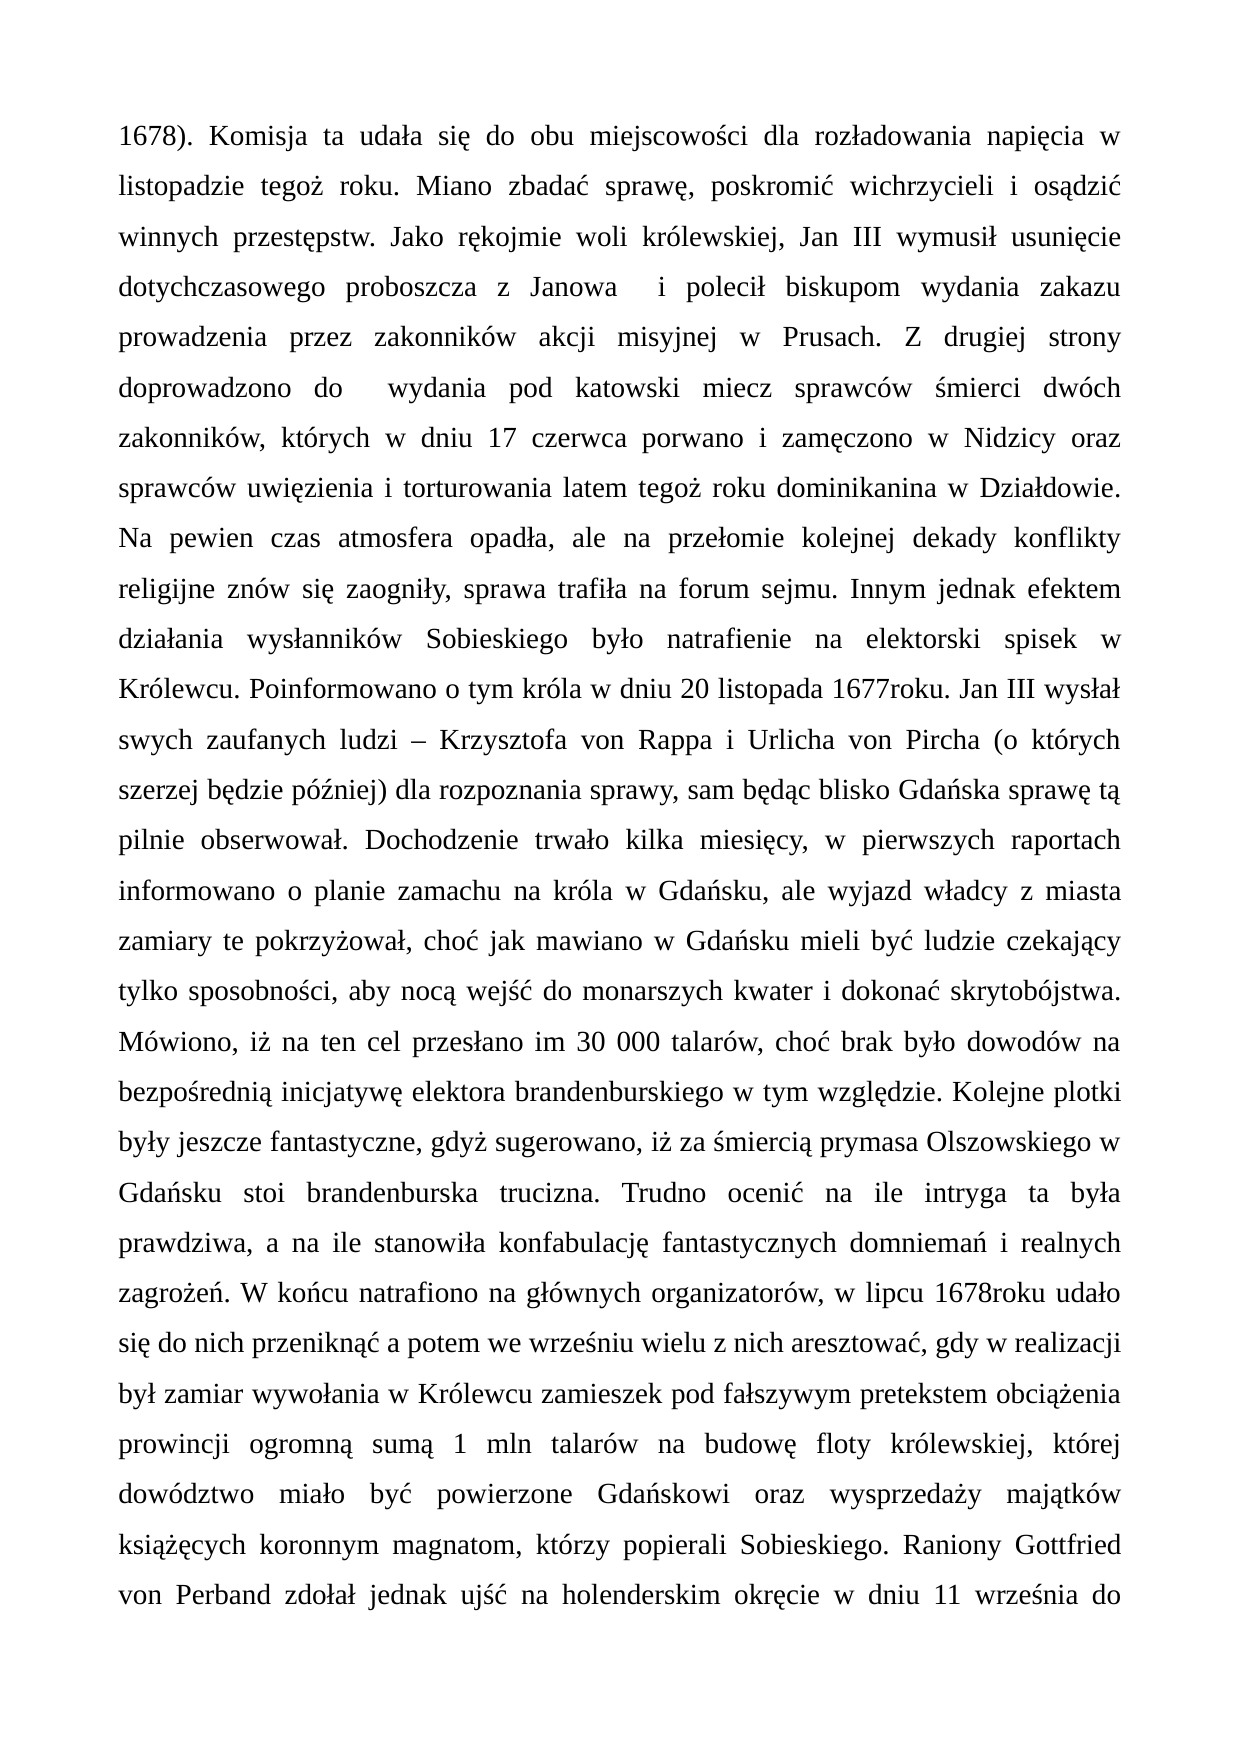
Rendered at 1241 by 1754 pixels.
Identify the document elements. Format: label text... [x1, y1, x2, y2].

text -1678). Komisja ta udała się do obu miejscowości dla rozładowania napięcia w listopadzie tegoż roku. Miano zbadać sprawę, poskromić wichrzycieli i osądzić winnych przestępstw. Jako rękojmie woli królewskiej, Jan III wymusił usunięcie dotychczasowego proboszcza z Janowa i polecił biskupom wydania zakazu prowadzenia przez zakonników akcji misyjnej w Prusach. Z drugiej strony doprowadzono do wydania pod katowski miecz sprawców śmierci dwóch zakonników, których w dniu 17 czerwca porwano i zamęczono w Nidzicy oraz sprawców uwięzienia i torturowania latem tegoż roku dominikanina w Działdowie. Na pewien czas atmosfera opadła, ale na przełomie kolejnej dekady konflikty religijne znów się zaogniły, sprawa trafiła na forum sejmu. Innym jednak efektem działania wysłanników Sobieskiego było natrafienie na elektorski spisek w Królewcu. Poinformowano o tym króla w dniu 20 listopada 1677roku. Jan III wysłał swych zaufanych ludzi – Krzysztofa von Rappa i Urlicha von Pircha (o których szerzej będzie później) dla rozpoznania sprawy, sam będąc blisko Gdańska sprawę tą pilnie obserwował. Dochodzenie trwało kilka miesięcy, w pierwszych raportach informowano o planie zamachu na króla w Gdańsku, ale wyjazd władcy z miasta zamiary te pokrzyżował, choć jak mawiano w Gdańsku mieli być ludzie czekający tylko sposobności, aby nocą wejść do monarszych kwater i dokonać skrytobójstwa. Mówiono, iż na ten cel przesłano im 30 000 talarów, choć brak było dowodów na bezpośrednią inicjatywę elektora brandenburskiego w tym względzie. Kolejne plotki były jeszcze fantastyczne, gdyż sugerowano, iż za śmiercią prymasa Olszowskiego w Gdańsku stoi brandenburska trucizna. Trudno ocenić na ile intryga ta była prawdziwa, a na ile stanowiła konfabulację fantastycznych domniemań i realnych zagrożeń. W końcu natrafiono na głównych organizatorów, w lipcu 1678roku udało się do nich przeniknąć a potem we wrześniu wielu z nich aresztować, gdy w realizacji był zamiar wywołania w Królewcu zamieszek pod fałszywym pretekstem obciążenia prowincji ogromną sumą 1 mln talarów na budowę floty królewskiej, której dowództwo miało być powierzone Gdańskowi oraz wysprzedaży majątków książęcych koronnym magnatom, którzy popierali Sobieskiego. Raniony Gottfried von Perband zdołał jednak ujść na holenderskim okręcie w dniu 11 września do [118, 118, 1122, 1611]
